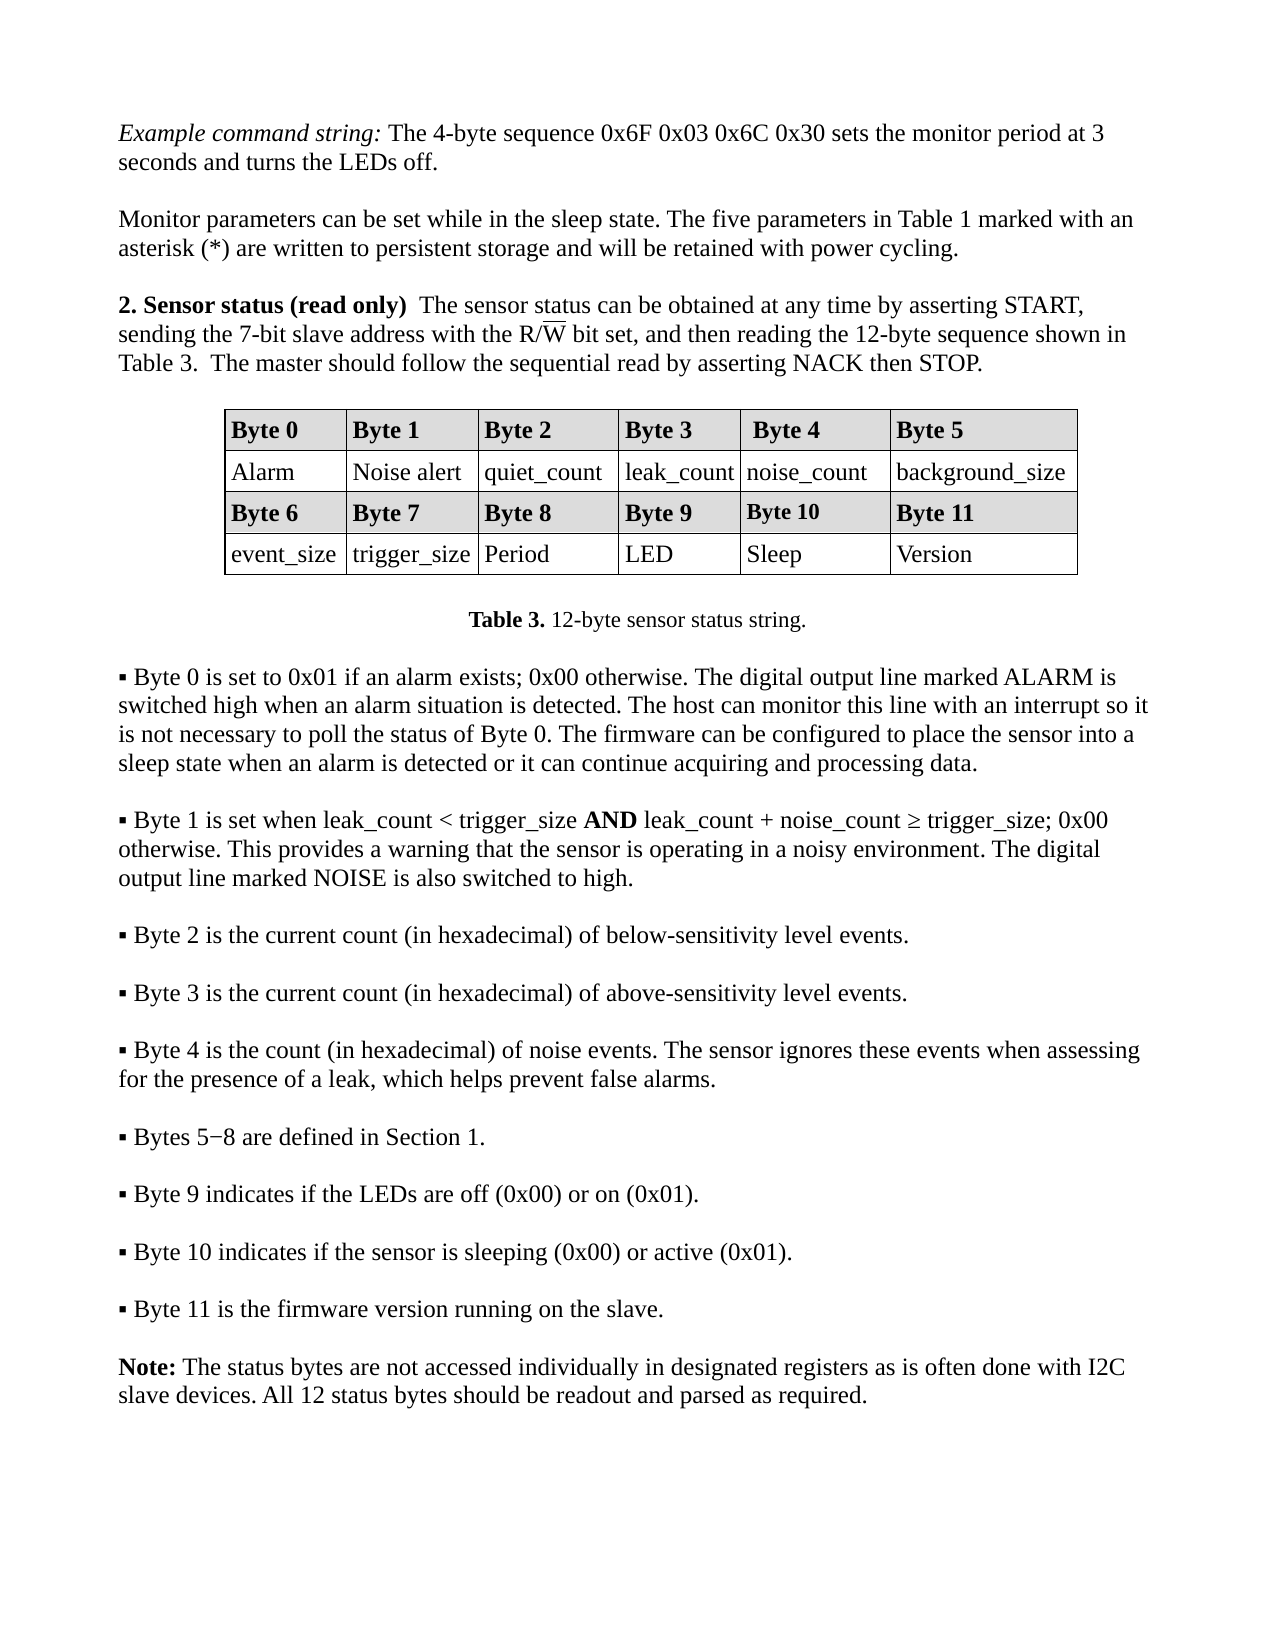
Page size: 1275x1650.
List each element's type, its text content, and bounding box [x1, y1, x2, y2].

text Monitor parameters can be set while in the sleep state. The five parameters in Table 1 marked with an asterisk (*) are written to persistent storage and will be retained with power cycling. [118, 204, 1157, 262]
text 2. Sensor status (read only) The sensor status can be obtained at any time by asserting START, sending the 7-bit slave address with the R/W bit set, and then reading the 12-byte sequence shown in Table 3. The master should follow the sequential read by asserting NACK then STOP. [118, 291, 1157, 377]
table_header Byte 3 [619, 410, 740, 450]
text ▪ Byte 4 is the count (in hexadecimal) of noise events. The sensor ignores these events when assessing for the presence of a leak, which helps prevent false alarms. [118, 1035, 1157, 1093]
table_header Byte 2 [479, 410, 618, 450]
table_cell Period [479, 534, 618, 574]
table_cell leak_count [619, 451, 740, 491]
text ▪ Byte 2 is the current count (in hexadecimal) of below-sensitivity level events. [118, 920, 1157, 949]
text ▪ Byte 11 is the firmware version running on the slave. [118, 1294, 1157, 1323]
table_cell trigger_size [347, 534, 478, 574]
table_header Byte 4 [741, 410, 890, 450]
table_cell noise_count [741, 451, 890, 491]
table_cell Version [891, 534, 1077, 574]
table_cell quiet_count [479, 451, 618, 491]
text ▪ Byte 3 is the current count (in hexadecimal) of above-sensitivity level events. [118, 978, 1157, 1007]
text ▪ Byte 9 indicates if the LEDs are off (0x00) or on (0x01). [118, 1179, 1157, 1208]
table_cell LED [619, 534, 740, 574]
table_cell Byte 10 [741, 492, 890, 532]
table_cell Byte 9 [619, 492, 740, 532]
table_cell Byte 8 [479, 492, 618, 532]
table_cell Alarm [226, 451, 346, 491]
text ▪ Byte 1 is set when leak_count < trigger_size AND leak_count + noise_count ≥ trigger_size; 0x00 otherwise. This provides a warning that the sensor is operating in a noisy environment. The digital output line marked NOISE is also switched to high. [118, 805, 1157, 892]
table_header Byte 0 [226, 410, 346, 450]
table_cell background_size [891, 451, 1077, 491]
table_cell Byte 6 [226, 492, 346, 532]
table_cell Noise alert [347, 451, 478, 491]
table_header Byte 5 [891, 410, 1077, 450]
text Note: The status bytes are not accessed individually in designated registers as is often done with I2C slave devices. All 12 status bytes should be readout and parsed as required. [118, 1352, 1157, 1409]
text ▪ Byte 0 is set to 0x01 if an alarm exists; 0x00 otherwise. The digital output line marked ALARM is switched high when an alarm situation is detected. The host can monitor this line with an interrupt so it is not necessary to poll the status of Byte 0. The firmware can be configured to place the sensor into a sleep state when an alarm is detected or it can continue acquiring and processing data. [118, 662, 1157, 777]
text ▪ Bytes 5−8 are defined in Section 1. [118, 1122, 1157, 1150]
table_cell Byte 7 [347, 492, 478, 532]
table_cell event_size [226, 534, 346, 574]
text Table 3. 12-byte sensor status string. [118, 606, 1157, 633]
text ▪ Byte 10 indicates if the sensor is sleeping (0x00) or active (0x01). [118, 1237, 1157, 1265]
table_header Byte 1 [347, 410, 478, 450]
table_cell Sleep [741, 534, 890, 574]
table_cell Byte 11 [891, 492, 1077, 532]
text Example command string: The 4-byte sequence 0x6F 0x03 0x6C 0x30 sets the monitor period at 3 seconds and turns the LEDs off. [118, 118, 1157, 176]
